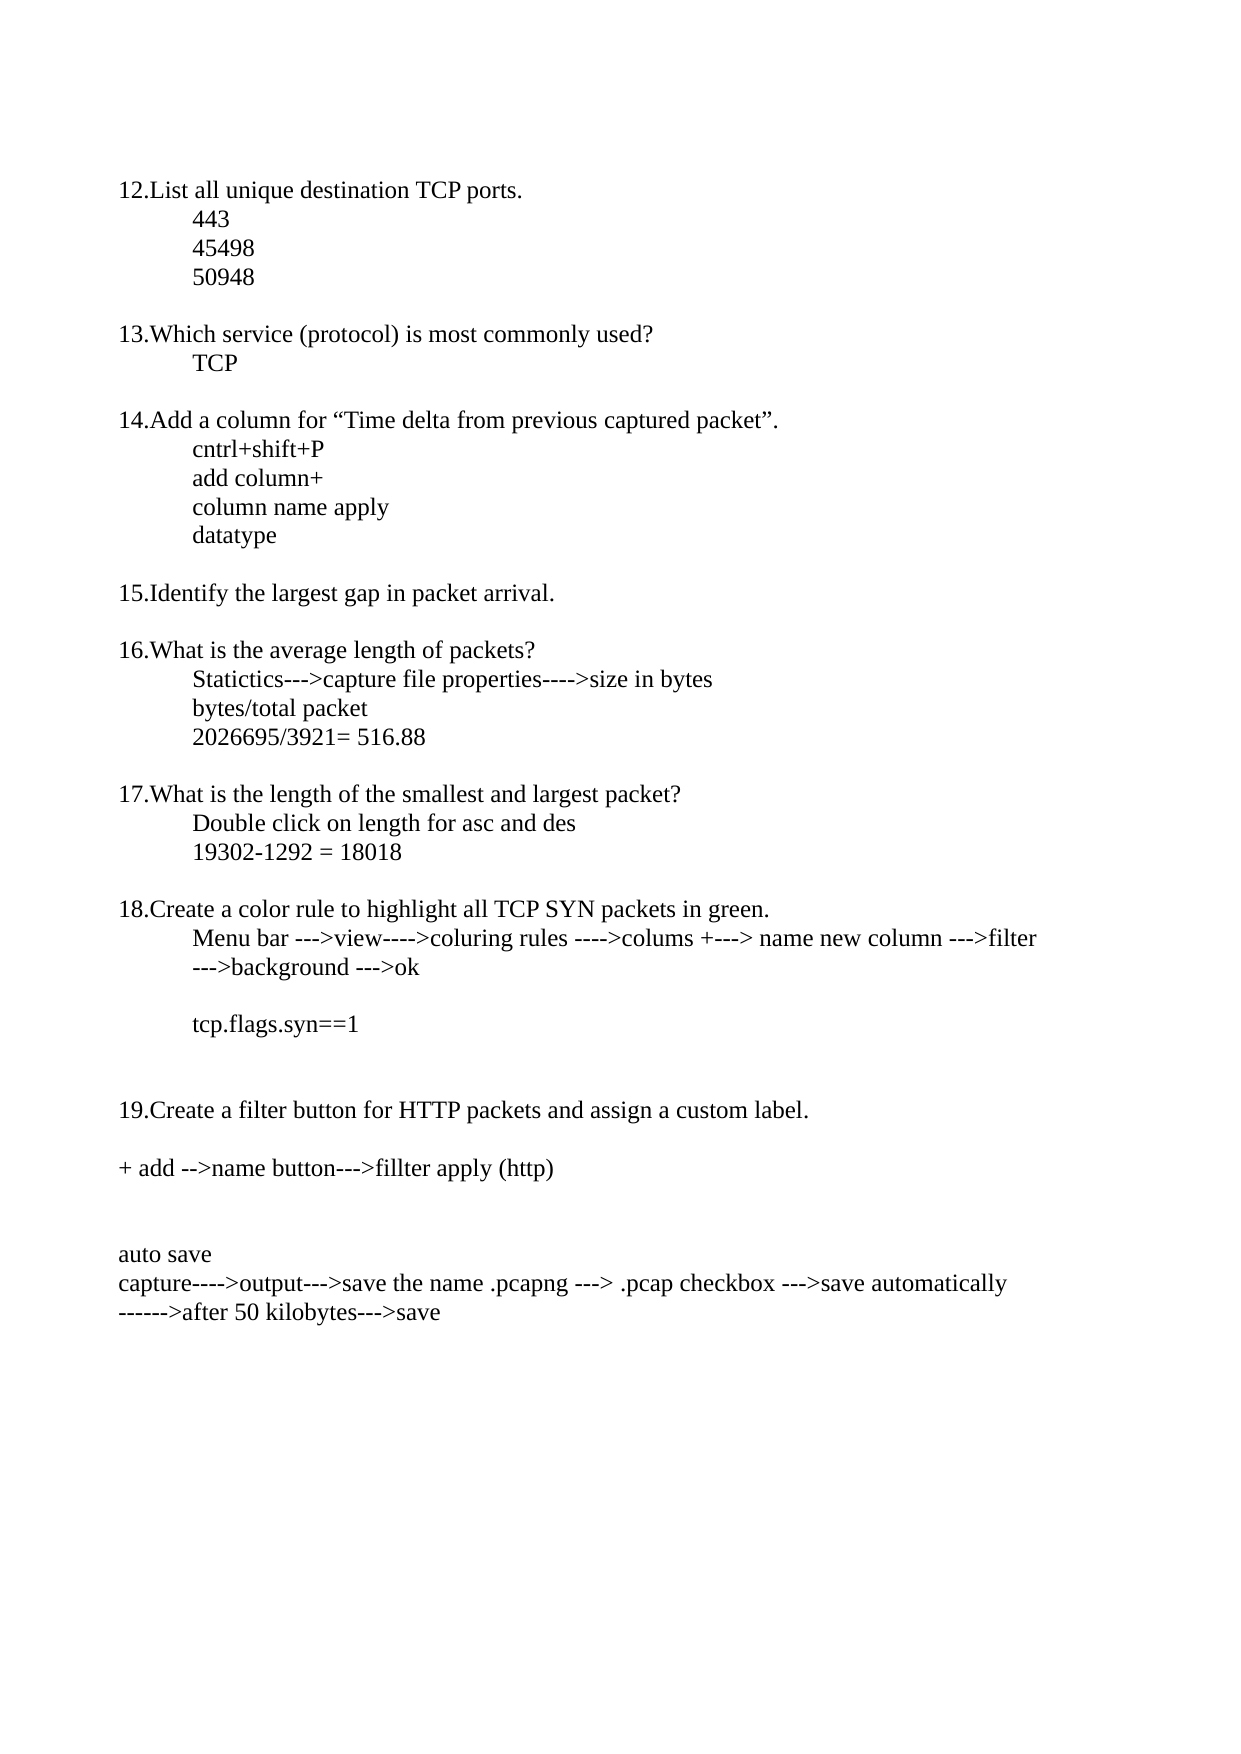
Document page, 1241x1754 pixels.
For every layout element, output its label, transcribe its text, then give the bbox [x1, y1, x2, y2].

text 443 [118, 204, 1122, 233]
text --->background --->ok [118, 952, 1122, 981]
text Double click on length for asc and des [118, 808, 1122, 837]
text tcp.flags.syn==1 [118, 1009, 1122, 1038]
text Statictics--->capture file properties---->size in bytes [118, 664, 1122, 693]
text auto save [118, 1239, 1122, 1268]
text ------>after 50 kilobytes--->save [118, 1297, 1122, 1326]
text 16.What is the average length of packets? [118, 636, 1122, 664]
text 19.Create a filter button for HTTP packets and assign a custom label. [118, 1096, 1122, 1124]
text 50948 [118, 262, 1122, 291]
text bytes/total packet [118, 693, 1122, 722]
text TCP [118, 348, 1122, 377]
text + add -->name button--->fillter apply (http) [118, 1153, 1122, 1182]
text 18.Create a color rule to highlight all TCP SYN packets in green. [118, 894, 1122, 923]
text 14.Add a column for “Time delta from previous captured packet”. [118, 406, 1122, 434]
text 12.List all unique destination TCP ports. [118, 176, 1122, 204]
text 45498 [118, 233, 1122, 262]
text capture---->output--->save the name .pcapng ---> .pcap checkbox --->save automatically [118, 1268, 1122, 1297]
text Menu bar --->view---->coluring rules ---->colums +---> name new column --->filter [118, 923, 1122, 952]
text 17.What is the length of the smallest and largest packet? [118, 779, 1122, 808]
text 19302-1292 = 18018 [118, 837, 1122, 866]
text datatype [118, 521, 1122, 549]
text add column+ [118, 463, 1122, 492]
text cntrl+shift+P [118, 434, 1122, 463]
text column name apply [118, 492, 1122, 521]
text 2026695/3921= 516.88 [118, 722, 1122, 751]
text 15.Identify the largest gap in packet arrival. [118, 578, 1122, 607]
text 13.Which service (protocol) is most commonly used? [118, 319, 1122, 348]
